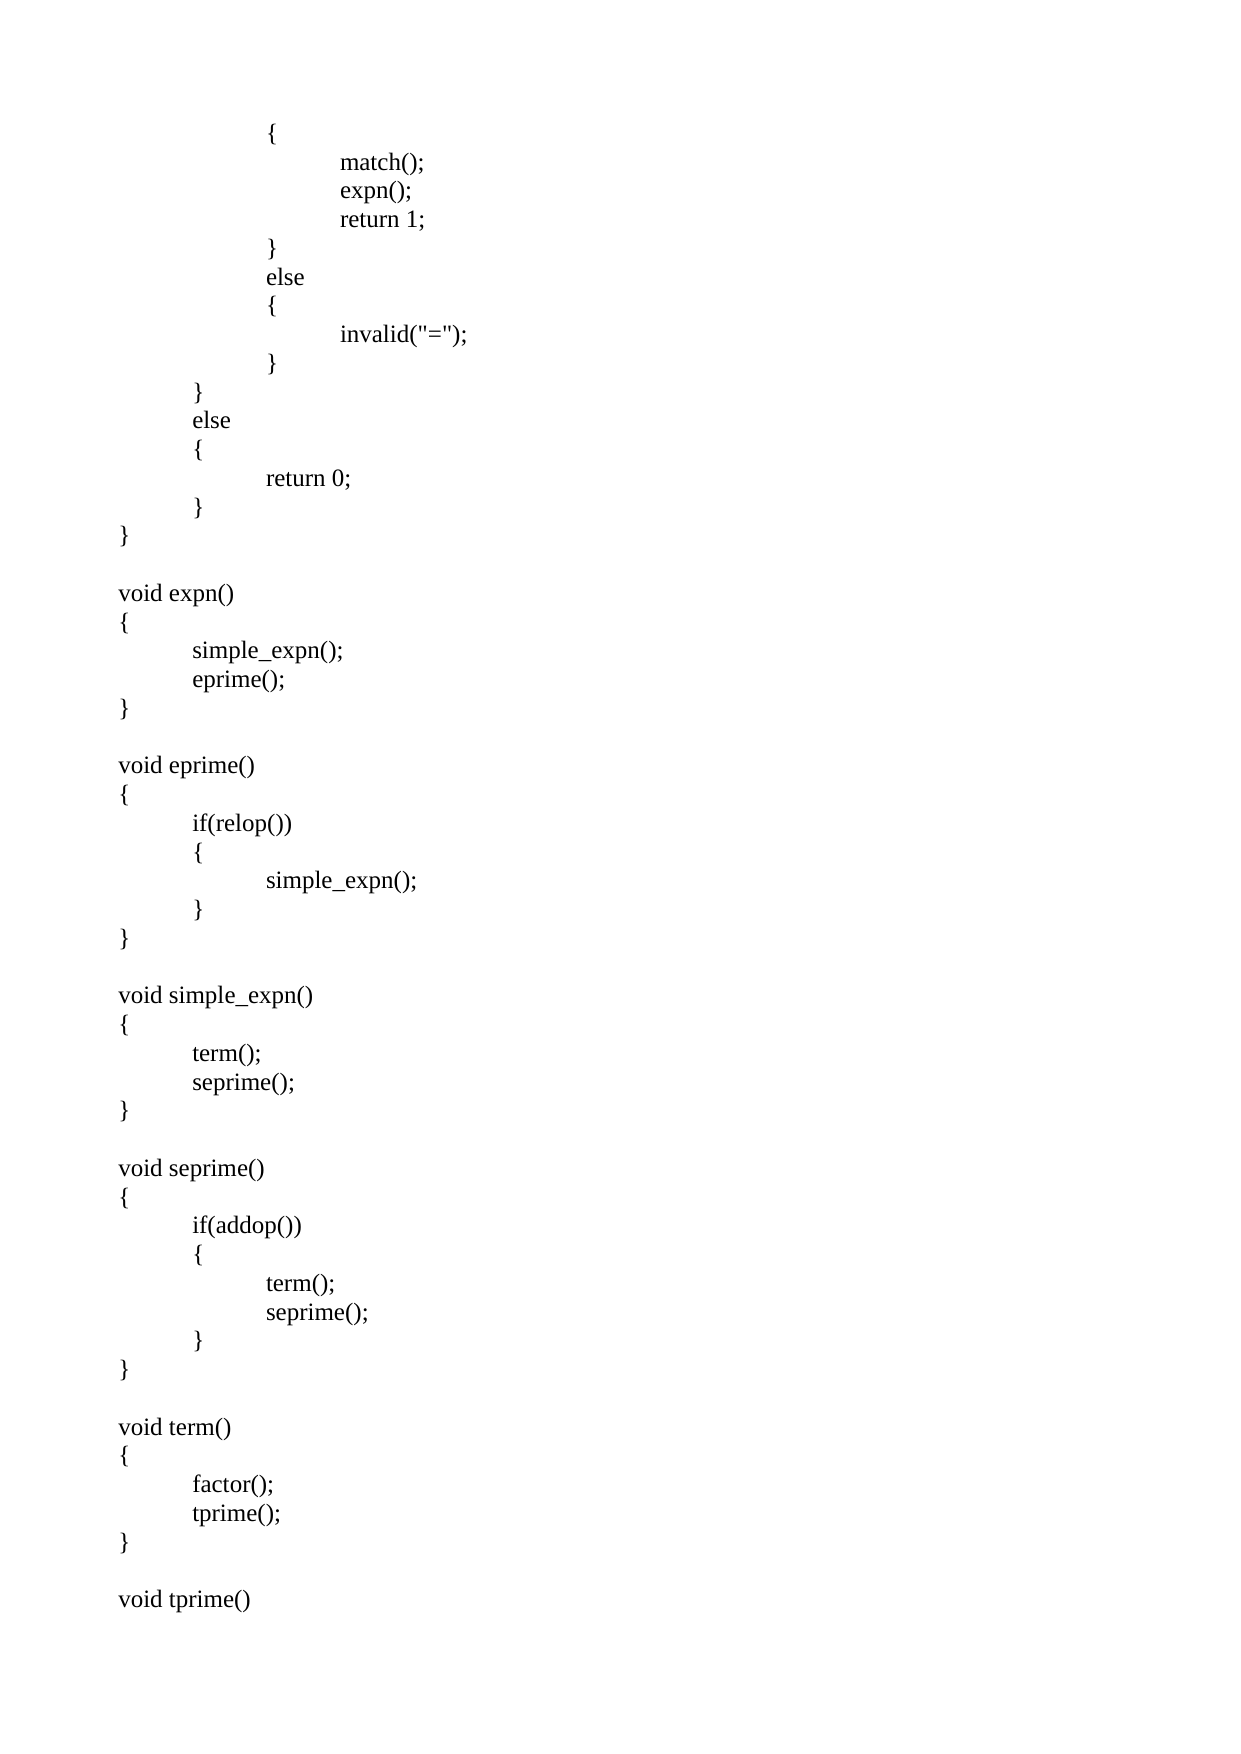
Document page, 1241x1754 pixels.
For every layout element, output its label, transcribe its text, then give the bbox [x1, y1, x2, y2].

text void seprime() [118, 1153, 1122, 1182]
text { [118, 1009, 1122, 1038]
text eprime(); [118, 664, 1122, 693]
text { [118, 837, 1122, 866]
text if(relop()) [118, 808, 1122, 837]
text } [118, 348, 1122, 377]
text match(); [118, 147, 1122, 176]
text } [118, 1354, 1122, 1383]
text { [118, 1182, 1122, 1211]
text void term() [118, 1412, 1122, 1441]
text simple_expn(); [118, 636, 1122, 664]
text } [118, 492, 1122, 521]
text term(); [118, 1038, 1122, 1067]
text } [118, 923, 1122, 952]
text invalid("="); [118, 319, 1122, 348]
text if(addop()) [118, 1211, 1122, 1239]
text } [118, 1096, 1122, 1124]
text } [118, 377, 1122, 406]
text { [118, 607, 1122, 636]
text { [118, 434, 1122, 463]
text factor(); [118, 1469, 1122, 1498]
text { [118, 1239, 1122, 1268]
text } [118, 894, 1122, 923]
text } [118, 521, 1122, 549]
text tprime(); [118, 1498, 1122, 1527]
text } [118, 693, 1122, 722]
text term(); [118, 1268, 1122, 1297]
text } [118, 1326, 1122, 1354]
text void simple_expn() [118, 981, 1122, 1009]
text else [118, 262, 1122, 291]
text else [118, 406, 1122, 434]
text { [118, 118, 1122, 147]
text simple_expn(); [118, 866, 1122, 894]
text { [118, 1441, 1122, 1469]
text { [118, 779, 1122, 808]
text } [118, 1527, 1122, 1556]
text } [118, 233, 1122, 262]
text seprime(); [118, 1067, 1122, 1096]
text seprime(); [118, 1297, 1122, 1326]
text expn(); [118, 176, 1122, 204]
text void eprime() [118, 751, 1122, 779]
text { [118, 291, 1122, 319]
text void expn() [118, 578, 1122, 607]
text return 0; [118, 463, 1122, 492]
text return 1; [118, 204, 1122, 233]
text void tprime() [118, 1584, 1122, 1613]
